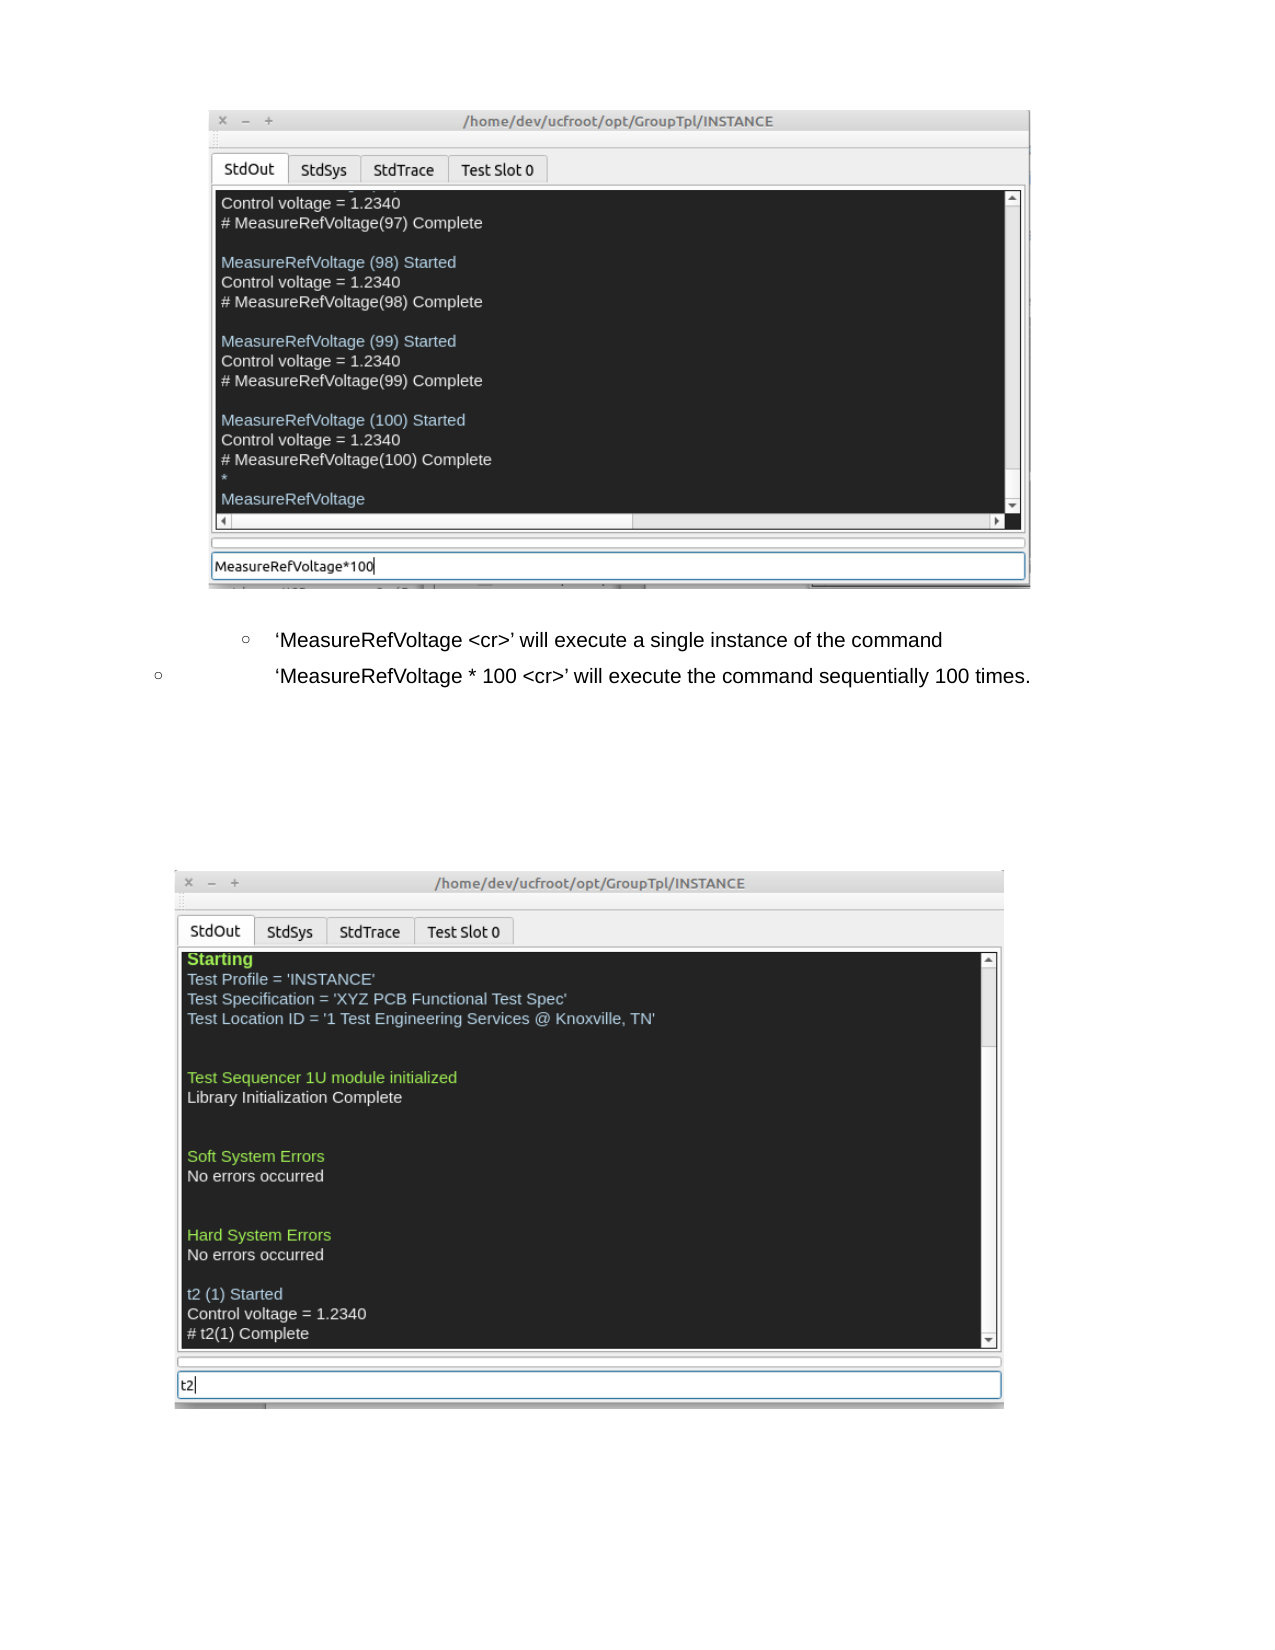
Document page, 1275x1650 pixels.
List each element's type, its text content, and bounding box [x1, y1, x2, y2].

picture [174, 870, 1004, 1409]
list ‘MeasureRefVoltage * 100 <cr>’ will execute the command sequentially 100 times. [150, 664, 1200, 688]
picture [208, 110, 1031, 589]
list ‘MeasureRefVoltage <cr>’ will execute a single instance of the command [237, 628, 1200, 652]
